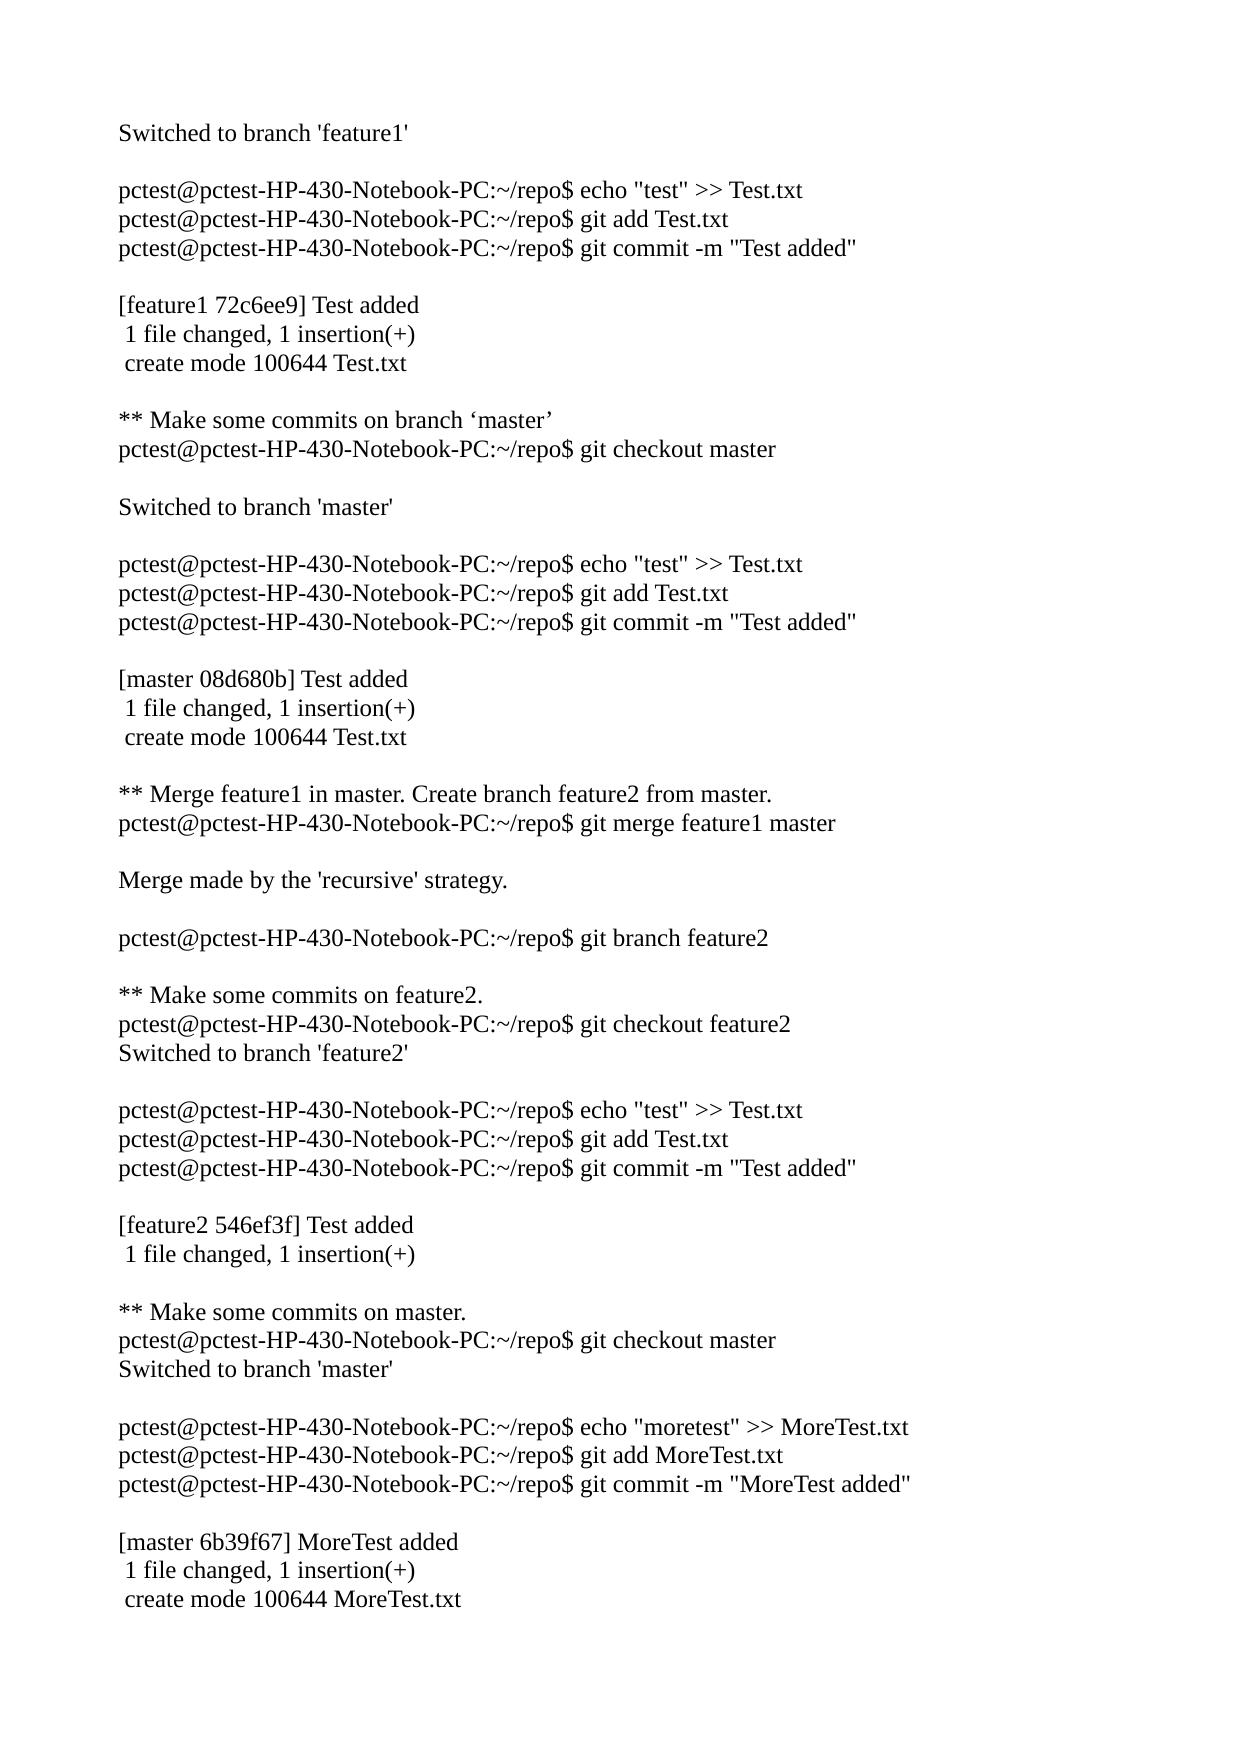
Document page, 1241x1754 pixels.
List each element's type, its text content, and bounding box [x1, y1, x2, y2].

text pctest@pctest-HP-430-Notebook-PC:~/repo$ git commit -m "MoreTest added" [118, 1469, 1122, 1498]
text 1 file changed, 1 insertion(+) [118, 319, 1122, 348]
text ** Make some commits on master. [118, 1297, 1122, 1326]
text [feature1 72c6ee9] Test added [118, 291, 1122, 319]
text Switched to branch 'master' [118, 1354, 1122, 1383]
text pctest@pctest-HP-430-Notebook-PC:~/repo$ git add Test.txt [118, 1124, 1122, 1153]
text Switched to branch 'feature2' [118, 1038, 1122, 1067]
text create mode 100644 Test.txt [118, 722, 1122, 751]
text pctest@pctest-HP-430-Notebook-PC:~/repo$ echo "moretest" >> MoreTest.txt [118, 1412, 1122, 1441]
text pctest@pctest-HP-430-Notebook-PC:~/repo$ echo "test" >> Test.txt [118, 549, 1122, 578]
text pctest@pctest-HP-430-Notebook-PC:~/repo$ git commit -m "Test added" [118, 607, 1122, 636]
text pctest@pctest-HP-430-Notebook-PC:~/repo$ git checkout master [118, 434, 1122, 463]
text pctest@pctest-HP-430-Notebook-PC:~/repo$ git add Test.txt [118, 204, 1122, 233]
text create mode 100644 MoreTest.txt [118, 1584, 1122, 1613]
text 1 file changed, 1 insertion(+) [118, 693, 1122, 722]
text 1 file changed, 1 insertion(+) [118, 1556, 1122, 1584]
text ** Make some commits on feature2. [118, 981, 1122, 1009]
text pctest@pctest-HP-430-Notebook-PC:~/repo$ echo "test" >> Test.txt [118, 1096, 1122, 1124]
text pctest@pctest-HP-430-Notebook-PC:~/repo$ git add Test.txt [118, 578, 1122, 607]
text pctest@pctest-HP-430-Notebook-PC:~/repo$ git checkout feature2 [118, 1009, 1122, 1038]
text pctest@pctest-HP-430-Notebook-PC:~/repo$ git checkout master [118, 1326, 1122, 1354]
text Merge made by the 'recursive' strategy. [118, 866, 1122, 894]
text pctest@pctest-HP-430-Notebook-PC:~/repo$ git add MoreTest.txt [118, 1441, 1122, 1469]
text pctest@pctest-HP-430-Notebook-PC:~/repo$ git commit -m "Test added" [118, 1153, 1122, 1182]
text pctest@pctest-HP-430-Notebook-PC:~/repo$ git merge feature1 master [118, 808, 1122, 837]
text pctest@pctest-HP-430-Notebook-PC:~/repo$ echo "test" >> Test.txt [118, 176, 1122, 204]
text Switched to branch 'feature1' [118, 118, 1122, 147]
text [master 6b39f67] MoreTest added [118, 1527, 1122, 1556]
text ** Merge feature1 in master. Create branch feature2 from master. [118, 779, 1122, 808]
text create mode 100644 Test.txt [118, 348, 1122, 377]
text [feature2 546ef3f] Test added [118, 1211, 1122, 1239]
text pctest@pctest-HP-430-Notebook-PC:~/repo$ git commit -m "Test added" [118, 233, 1122, 262]
text [master 08d680b] Test added [118, 664, 1122, 693]
text Switched to branch 'master' [118, 492, 1122, 521]
text ** Make some commits on branch ‘master’ [118, 406, 1122, 434]
text 1 file changed, 1 insertion(+) [118, 1239, 1122, 1268]
text pctest@pctest-HP-430-Notebook-PC:~/repo$ git branch feature2 [118, 923, 1122, 952]
